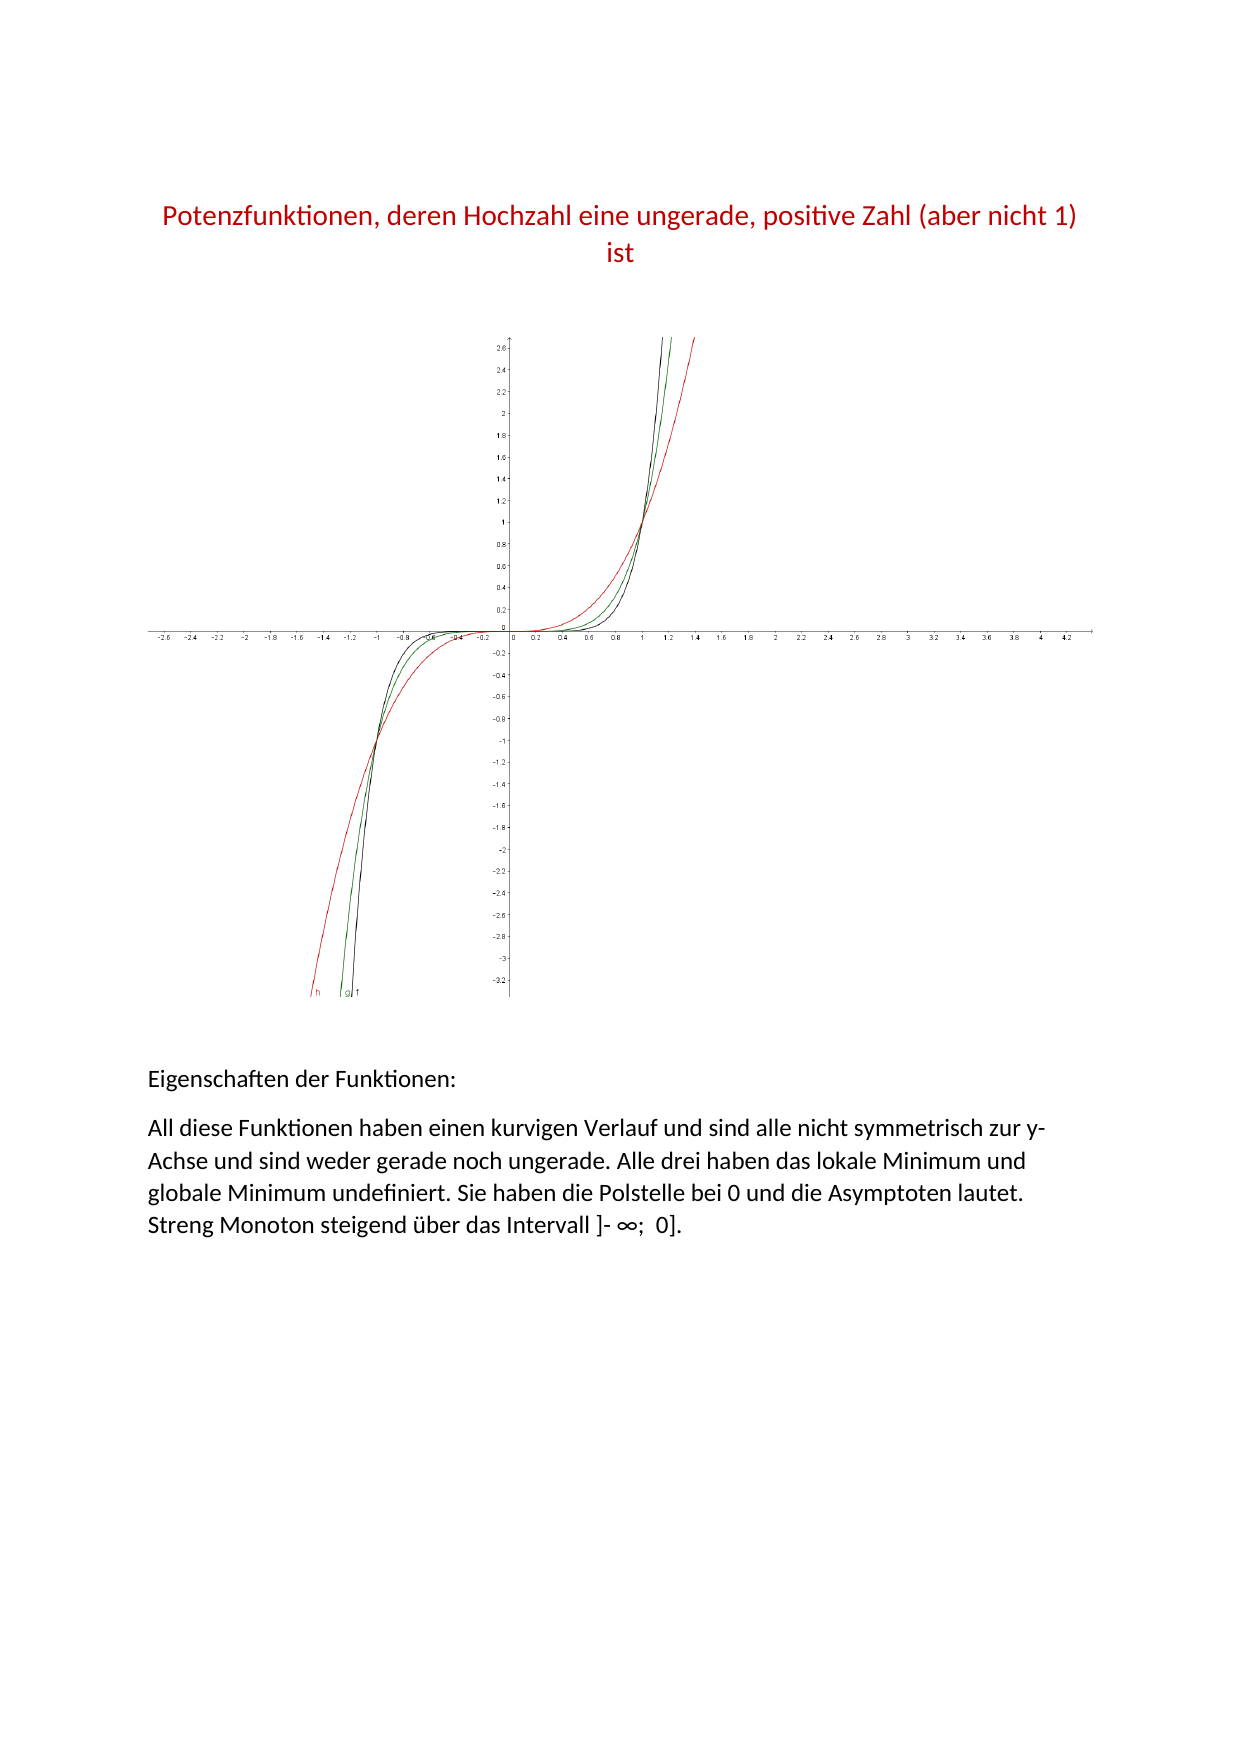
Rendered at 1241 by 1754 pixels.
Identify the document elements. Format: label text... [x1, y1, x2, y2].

text All diese Funktionen haben einen kurvigen Verlauf und sind alle nicht symmetrisch zur y-Achse und sind weder gerade noch ungerade. Alle drei haben das lokale Minimum und globale Minimum undefiniert. Sie haben die Polstelle bei 0 und die Asymptoten lautet. Streng Monoton steigend über das Intervall ]- ∞; 0]. [148, 1112, 1093, 1240]
text Potenzfunktionen, deren Hochzahl eine ungerade, positive Zahl (aber nicht 1) ist [148, 197, 1093, 270]
text Eigenschaften der Funktionen: [148, 1063, 1093, 1094]
